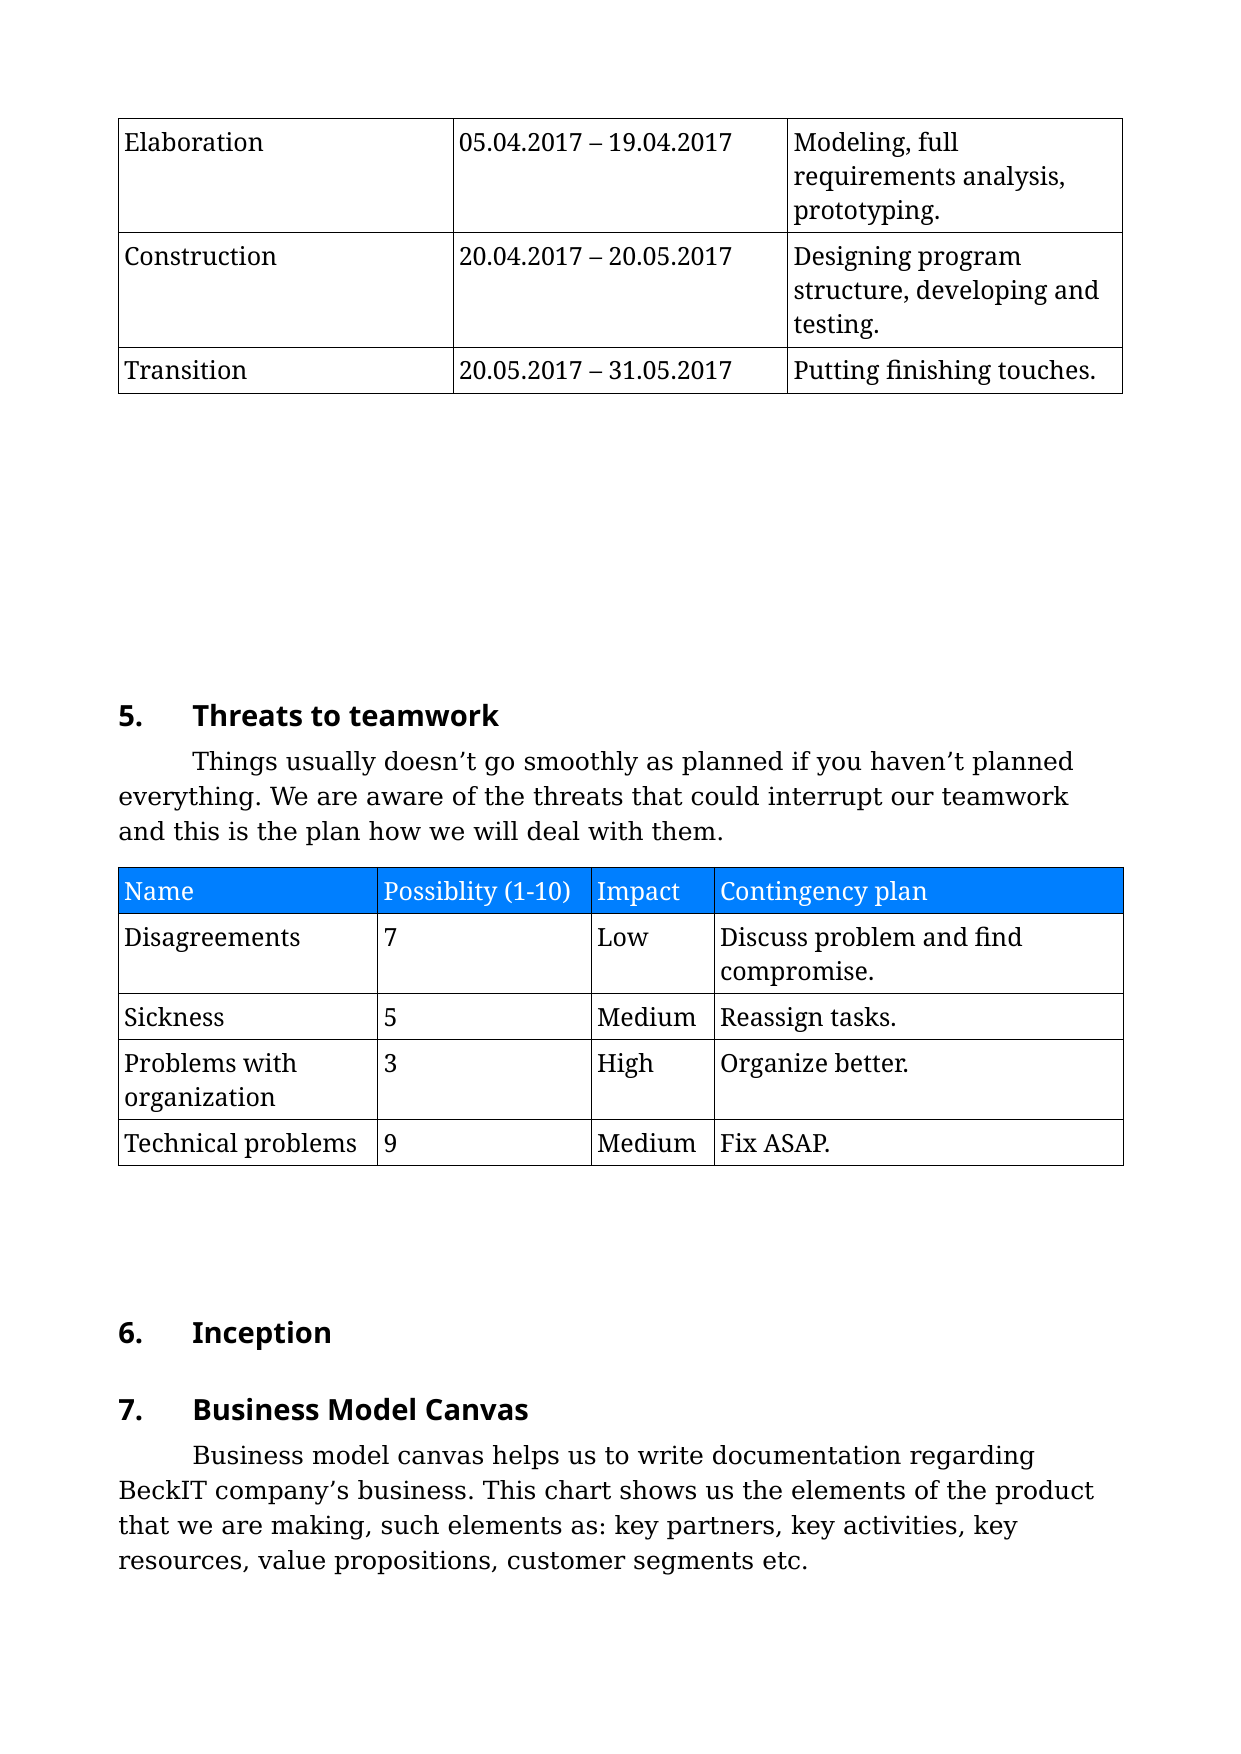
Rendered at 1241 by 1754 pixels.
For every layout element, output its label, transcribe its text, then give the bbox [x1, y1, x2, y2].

table_header Impact [592, 868, 714, 913]
text Business model canvas helps us to write documentation regarding BeckIT company’s business. This chart shows us the elements of the product that we are making, such elements as: key partners, key activities, key resources, value propositions, customer segments etc. [118, 1441, 1122, 1575]
table_cell Low [592, 914, 714, 993]
table_cell 3 [378, 1040, 591, 1119]
table_cell Fix ASAP. [715, 1120, 1123, 1165]
subtitle Threats to teamwork [118, 695, 1122, 735]
table_cell Discuss problem and find compromise. [715, 914, 1123, 993]
table_cell Disagreements [119, 914, 377, 993]
table_cell High [592, 1040, 714, 1119]
table_cell 05.04.2017 – 19.04.2017 [454, 119, 787, 232]
table_header Contingency plan [715, 868, 1123, 913]
table_cell Medium [592, 1120, 714, 1165]
table_cell Modeling, full requirements analysis, prototyping. [788, 119, 1122, 232]
table_cell Construction [119, 233, 453, 346]
table_cell 7 [378, 914, 591, 993]
table_cell 5 [378, 994, 591, 1039]
table_cell 20.05.2017 – 31.05.2017 [454, 348, 787, 392]
table_cell Elaboration [119, 119, 453, 232]
table_cell Medium [592, 994, 714, 1039]
table_cell Technical problems [119, 1120, 377, 1165]
table_cell Reassign tasks. [715, 994, 1123, 1039]
text Things usually doesn’t go smoothly as planned if you haven’t planned everything. We are aware of the threats that could interrupt our teamwork and this is the plan how we will deal with them. [118, 747, 1122, 846]
table_cell Transition [119, 348, 453, 392]
table_cell 20.04.2017 – 20.05.2017 [454, 233, 787, 346]
table_cell 9 [378, 1120, 591, 1165]
table_header Name [119, 868, 377, 913]
subtitle Business Model Canvas [118, 1389, 1122, 1429]
table_cell Sickness [119, 994, 377, 1039]
table_cell Organize better. [715, 1040, 1123, 1119]
table_header Possiblity (1-10) [378, 868, 591, 913]
subtitle Inception [118, 1312, 1122, 1352]
table_cell Designing program structure, developing and testing. [788, 233, 1122, 346]
table_cell Putting finishing touches. [788, 348, 1122, 392]
table_cell Problems with organization [119, 1040, 377, 1119]
